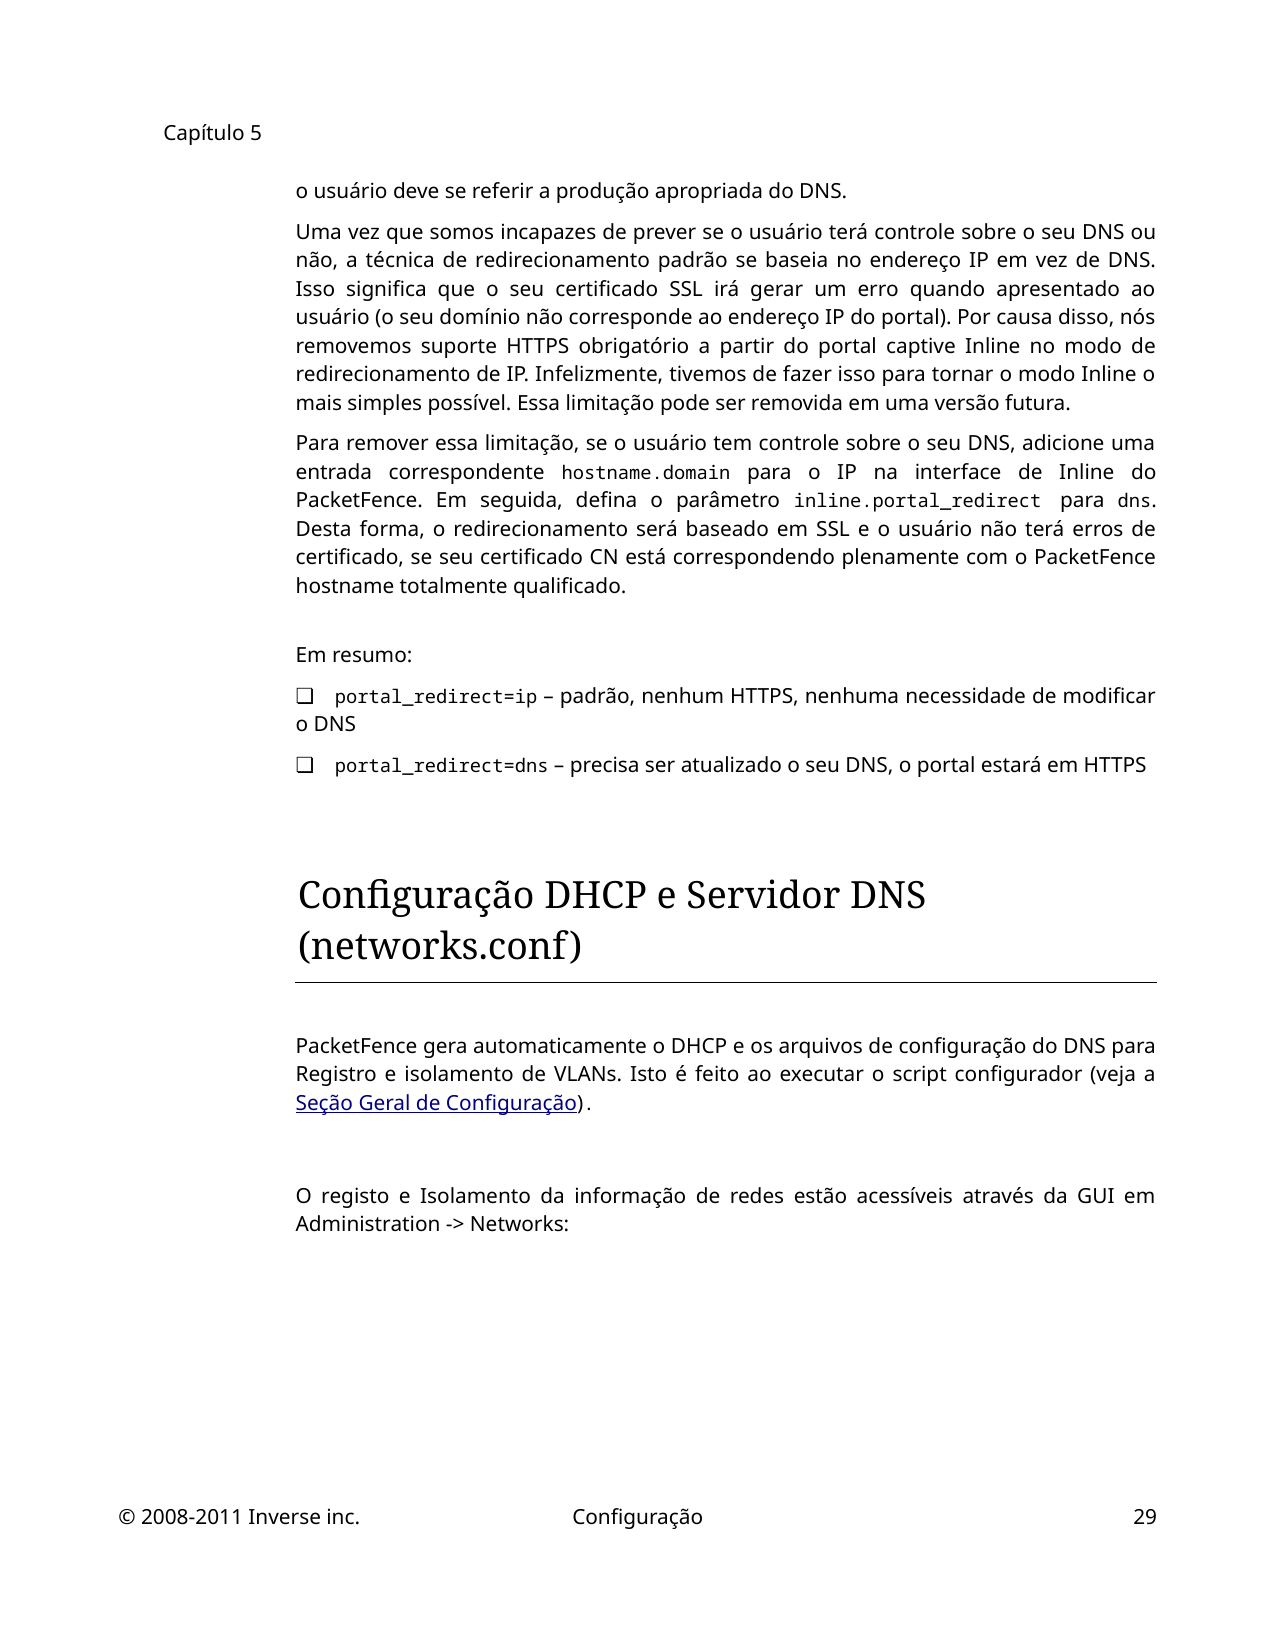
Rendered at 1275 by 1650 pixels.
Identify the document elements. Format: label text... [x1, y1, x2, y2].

list ❏ portal_redirect=ip – padrão, nenhum HTTPS, nenhuma necessidade de modificar o DNS [256, 681, 1157, 738]
text Em resumo: [295, 612, 1157, 668]
text Uma vez que somos incapazes de prever se o usuário terá controle sobre o seu DNS ou não, a técnica de redirecionamento padrão se baseia no endereço IP em vez de DNS. Isso significa que o seu certificado SSL irá gerar um erro quando apresentado ao usuário (o seu domínio não corresponde ao endereço IP do portal). Por causa disso, nós removemos suporte HTTPS obrigatório a partir do portal captive Inline no modo de redirecionamento de IP. Infelizmente, tivemos de fazer isso para tornar o modo Inline o mais simples possível. Essa limitação pode ser removida em uma versão futura. [295, 217, 1157, 416]
list ❏ portal_redirect=dns – precisa ser atualizado o seu DNS, o portal estará em HTTPS [256, 750, 1157, 779]
text O registo e Isolamento da informação de redes estão acessíveis através da GUI em Administration -> Networks: [295, 1181, 1157, 1238]
text Para remover essa limitação, se o usuário tem controle sobre o seu DNS, adicione uma entrada correspondente hostname.domain para o IP na interface de Inline do PacketFence. Em seguida, defina o parâmetro inline.portal_redirect para dns. Desta forma, o redirecionamento será baseado em SSL e o usuário não terá erros de certificado, se seu certificado CN está correspondendo plenamente com o PacketFence hostname totalmente qualificado. [295, 428, 1157, 599]
text PacketFence gera automaticamente o DHCP e os arquivos de configuração do DNS para Registro e isolamento de VLANs. Isto é feito ao executar o script configurador (veja a Seção Geral de Configuração). [295, 1031, 1157, 1116]
text o usuário deve se referir a produção apropriada do DNS. [295, 176, 1157, 204]
subtitle Configuração DHCP e Servidor DNS (networks.conf) [295, 868, 1157, 982]
